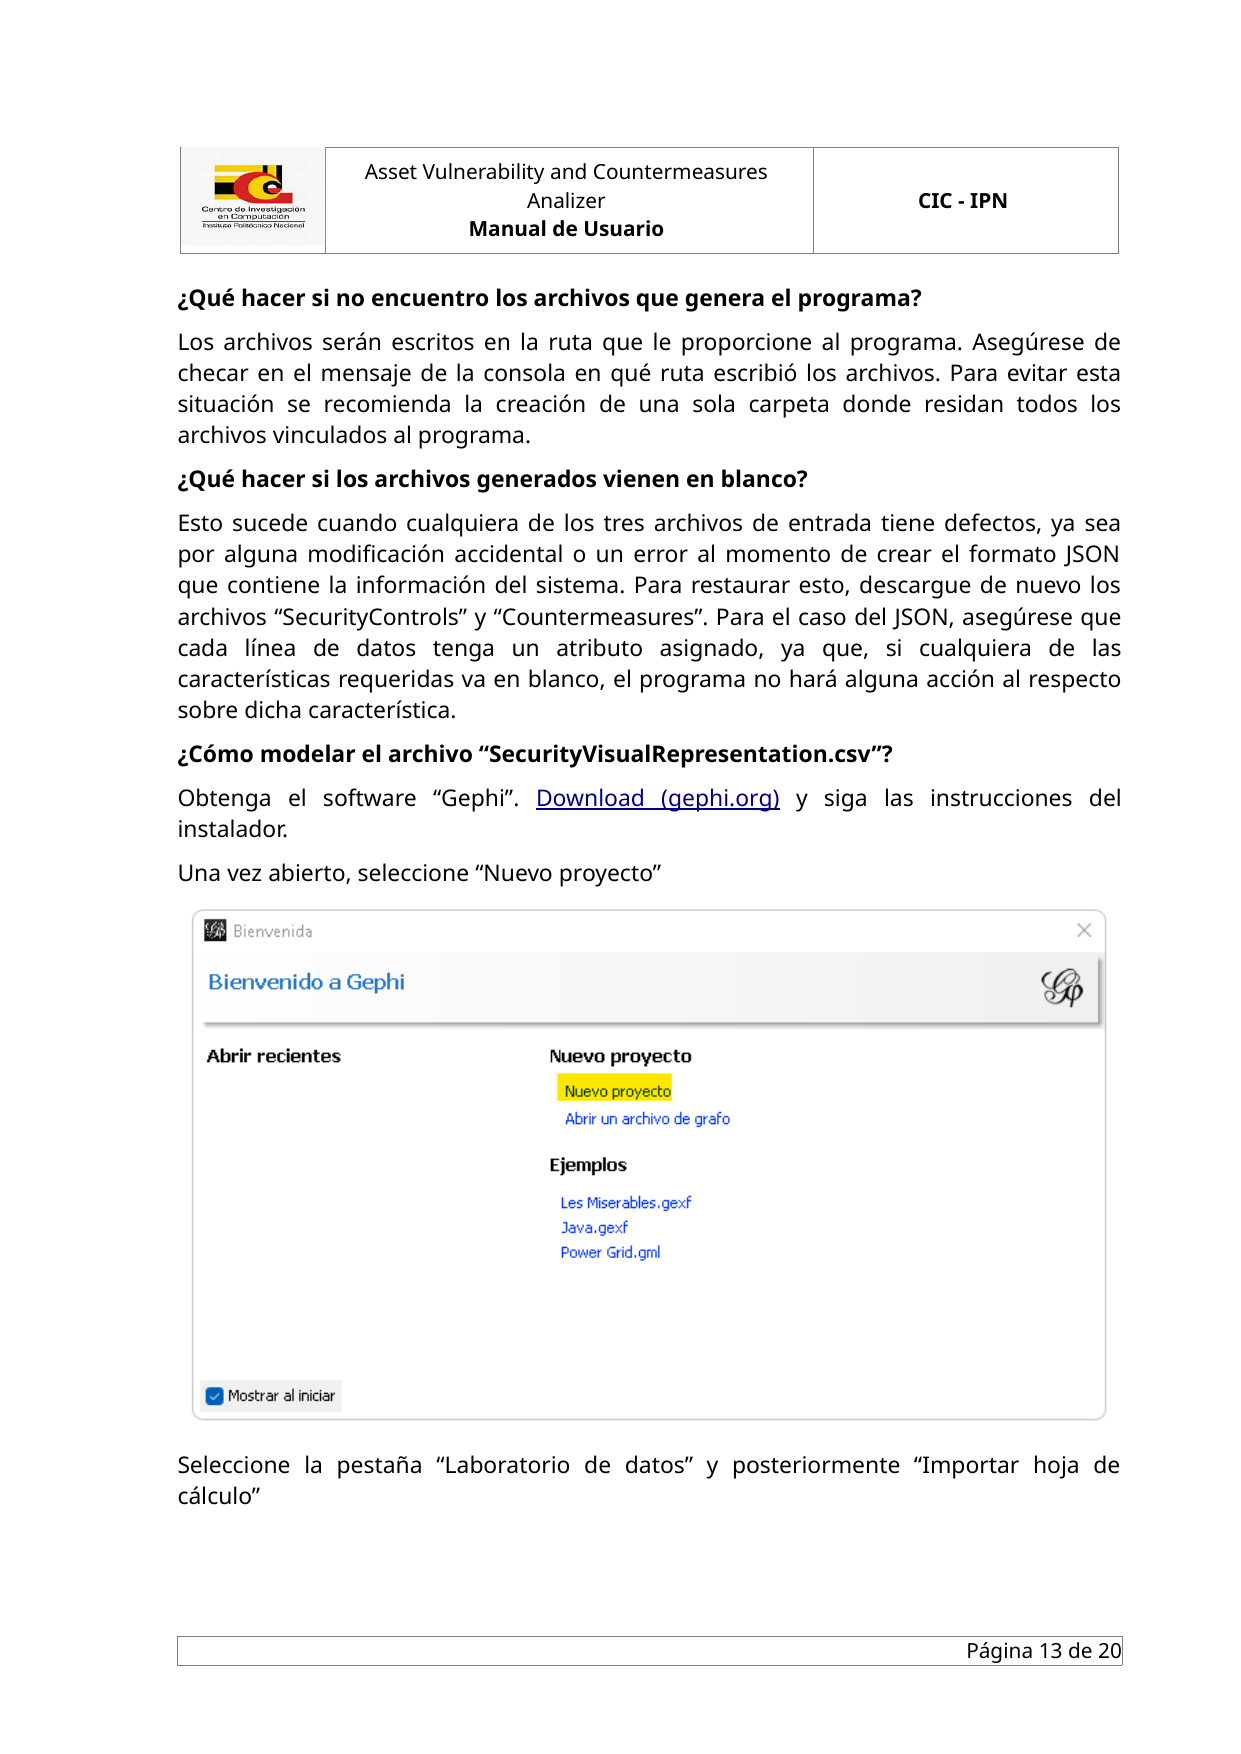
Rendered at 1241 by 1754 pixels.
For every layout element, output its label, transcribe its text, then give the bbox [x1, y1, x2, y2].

text Esto sucede cuando cualquiera de los tres archivos de entrada tiene defectos, ya sea por alguna modificación accidental o un error al momento de crear el formato JSON que contiene la información del sistema. Para restaurar esto, descargue de nuevo los archivos “SecurityControls” y “Countermeasures”. Para el caso del JSON, asegúrese que cada línea de datos tenga un atributo asignado, ya que, si cualquiera de las características requeridas va en blanco, el programa no hará alguna acción al respecto sobre dicha característica. [177, 507, 1122, 726]
text Los archivos serán escritos en la ruta que le proporcione al programa. Asegúrese de checar en el mensaje de la consola en qué ruta escribió los archivos. Para evitar esta situación se recomienda la creación de una sola carpeta donde residan todos los archivos vinculados al programa. [177, 326, 1122, 451]
text Obtenga el software “Gephi”. Download (gephi.org) y siga las instrucciones del instalador. [177, 782, 1122, 844]
text ¿Cómo modelar el archivo “SecurityVisualRepresentation.csv”? [177, 738, 1122, 769]
text ¿Qué hacer si los archivos generados vienen en blanco? [177, 463, 1122, 494]
text Seleccione la pestaña “Laboratorio de datos” y posteriormente “Importar hoja de cálculo” [177, 1449, 1122, 1511]
text Una vez abierto, seleccione “Nuevo proyecto” [177, 857, 1122, 888]
text ¿Qué hacer si no encuentro los archivos que genera el programa? [177, 282, 1122, 313]
